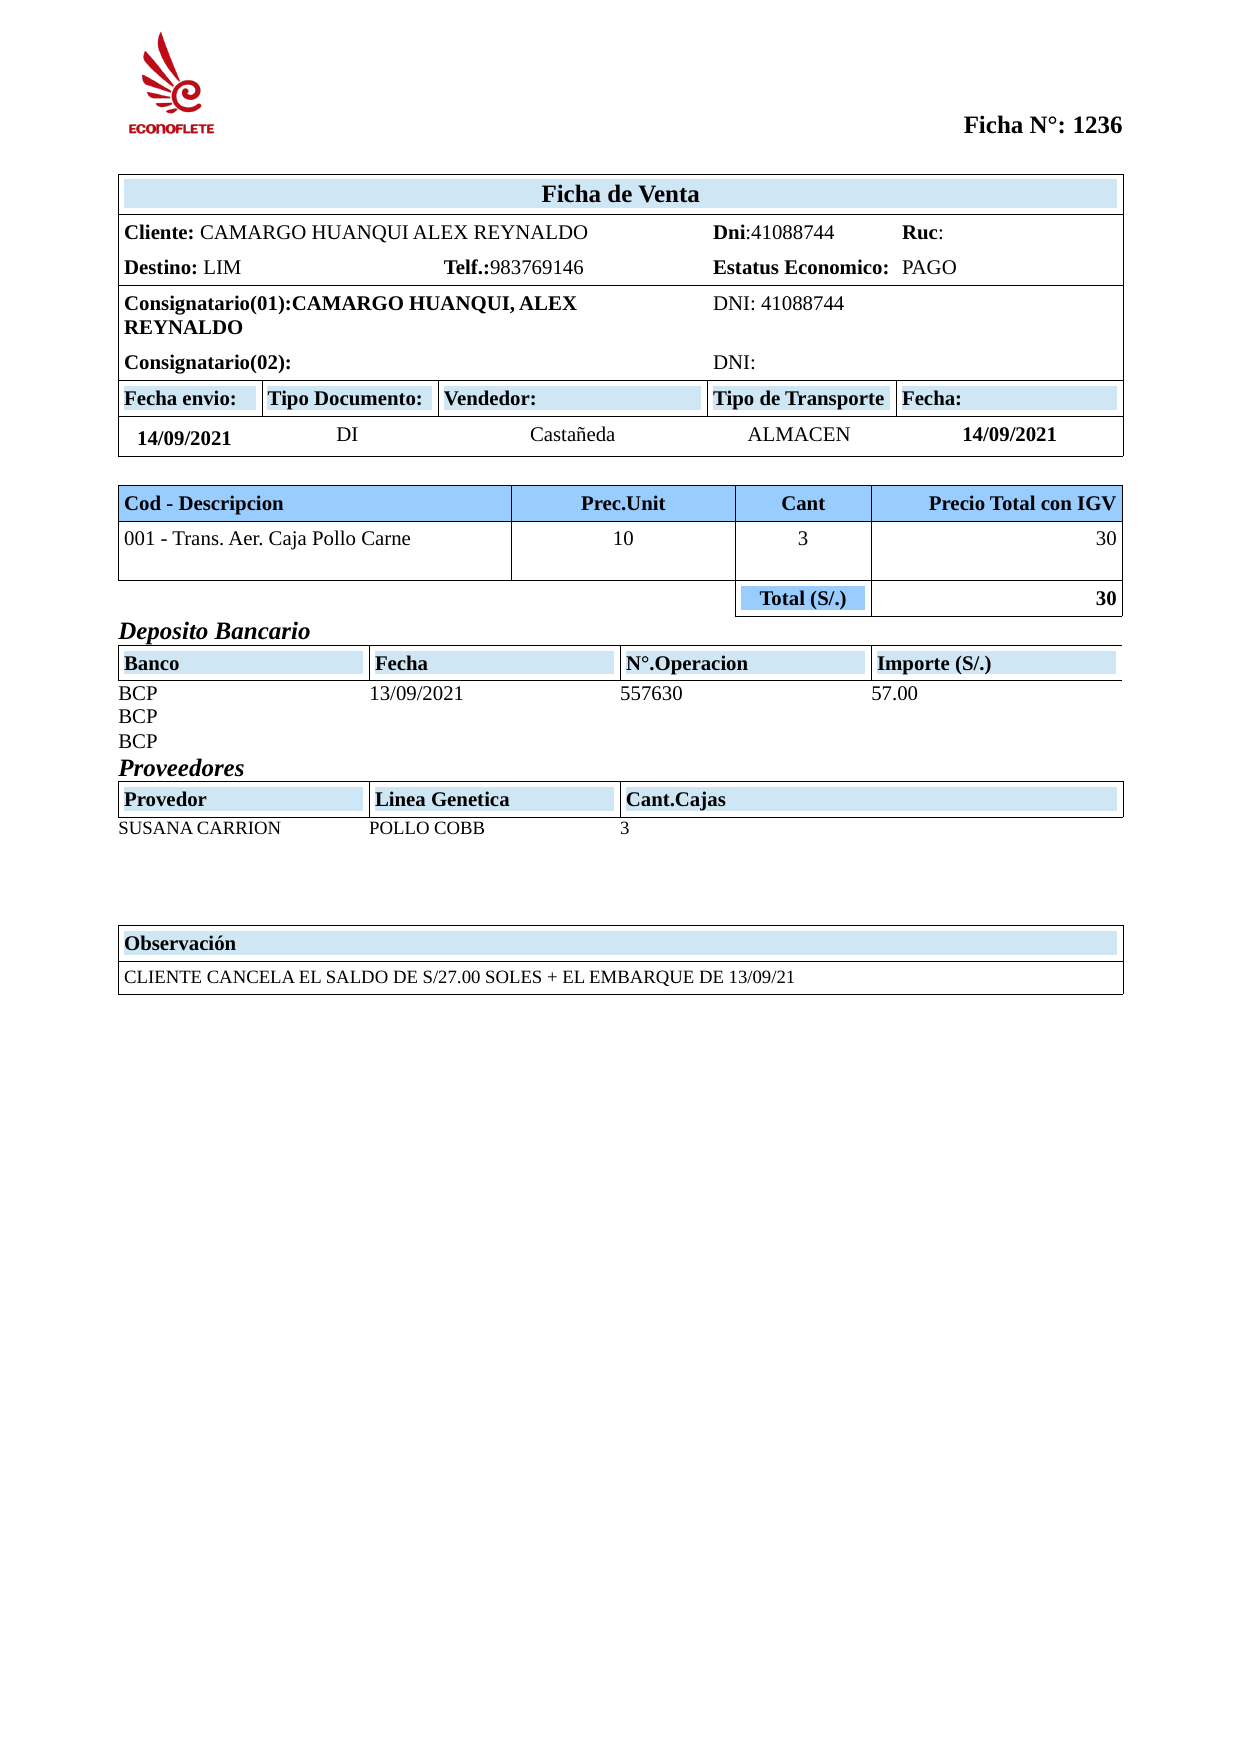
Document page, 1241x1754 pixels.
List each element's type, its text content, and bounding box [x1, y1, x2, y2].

table_header Prec.Unit [512, 486, 735, 521]
table_header Banco [119, 646, 369, 680]
table_cell Tipo Documento: [263, 381, 438, 416]
table_cell BCP [118, 705, 369, 728]
table_cell [871, 729, 1122, 753]
table_cell DNI: 41088744 [707, 286, 1123, 344]
table_cell CLIENTE CANCELA EL SALDO DE S/27.00 SOLES + EL EMBARQUE DE 13/09/21 [119, 962, 1123, 994]
table_cell DI [262, 417, 438, 456]
table_cell 3 [620, 818, 1123, 839]
table_cell Estatus Economico: [707, 249, 896, 285]
table_cell [118, 860, 369, 882]
table_cell 14/09/2021 [119, 417, 262, 456]
table_cell [871, 705, 1122, 728]
table_header Provedor [119, 782, 369, 817]
table_cell [118, 581, 511, 616]
table_cell Fecha envio: [119, 381, 262, 416]
table_cell BCP [118, 681, 369, 704]
table_cell [620, 882, 1123, 903]
table_cell POLLO COBB [369, 818, 620, 839]
table_cell [369, 729, 620, 753]
table_cell 10 [512, 522, 735, 580]
table_cell Tipo de Transporte [708, 381, 896, 416]
table_cell 557630 [620, 681, 871, 704]
table_cell 30 [872, 581, 1122, 616]
table_cell [511, 581, 735, 616]
text Proveedores [118, 753, 1122, 781]
table_cell [369, 705, 620, 728]
table_cell Destino: LIM [119, 249, 438, 285]
table_cell Telf.:983769146 [438, 249, 707, 285]
table_cell 001 - Trans. Aer. Caja Pollo Carne [119, 522, 511, 580]
table_header Importe (S/.) [872, 646, 1122, 680]
table_cell [620, 729, 871, 753]
table_cell Total (S/.) [736, 581, 871, 616]
table_cell DNI: [707, 345, 1123, 380]
table_cell [620, 705, 871, 728]
table_cell Consignatario(01):CAMARGO HUANQUI, ALEX REYNALDO [119, 286, 707, 344]
table_cell Castañeda [438, 417, 707, 456]
table_cell 30 [872, 522, 1122, 580]
table_cell [620, 839, 1123, 860]
table_cell [620, 903, 1123, 925]
picture [118, 31, 225, 134]
table_cell [369, 882, 620, 903]
table_header Ficha de Venta [119, 175, 1123, 214]
table_cell 57.00 [871, 681, 1122, 704]
table_cell BCP [118, 729, 369, 753]
text Deposito Bancario [118, 616, 1122, 645]
table_cell [118, 903, 369, 925]
table_cell PAGO [896, 249, 1123, 285]
table_cell [118, 839, 369, 860]
table_cell Cliente: CAMARGO HUANQUI ALEX REYNALDO [119, 215, 707, 249]
table_cell [369, 839, 620, 860]
table_header Cod - Descripcion [119, 486, 511, 521]
table_cell 3 [736, 522, 871, 580]
table_cell Fecha: [897, 381, 1123, 416]
table_cell SUSANA CARRION [118, 818, 369, 839]
table_cell Consignatario(02): [119, 345, 707, 380]
table_header N°.Operacion [621, 646, 871, 680]
table_header Fecha [370, 646, 620, 680]
table_cell 13/09/2021 [369, 681, 620, 704]
table_cell ALMACEN [707, 417, 896, 456]
table_header Observación [119, 926, 1123, 961]
table_header Cant [736, 486, 871, 521]
table_header Precio Total con IGV [872, 486, 1122, 521]
table_cell Vendedor: [439, 381, 707, 416]
table_cell 14/09/2021 [896, 417, 1123, 456]
table_cell [620, 860, 1123, 882]
table_cell [369, 860, 620, 882]
table_cell [118, 882, 369, 903]
table_cell Ruc: [896, 215, 1123, 249]
table_cell Dni:41088744 [707, 215, 896, 249]
table_cell [369, 903, 620, 925]
table_header Cant.Cajas [621, 782, 1123, 817]
table_header Linea Genetica [370, 782, 620, 817]
